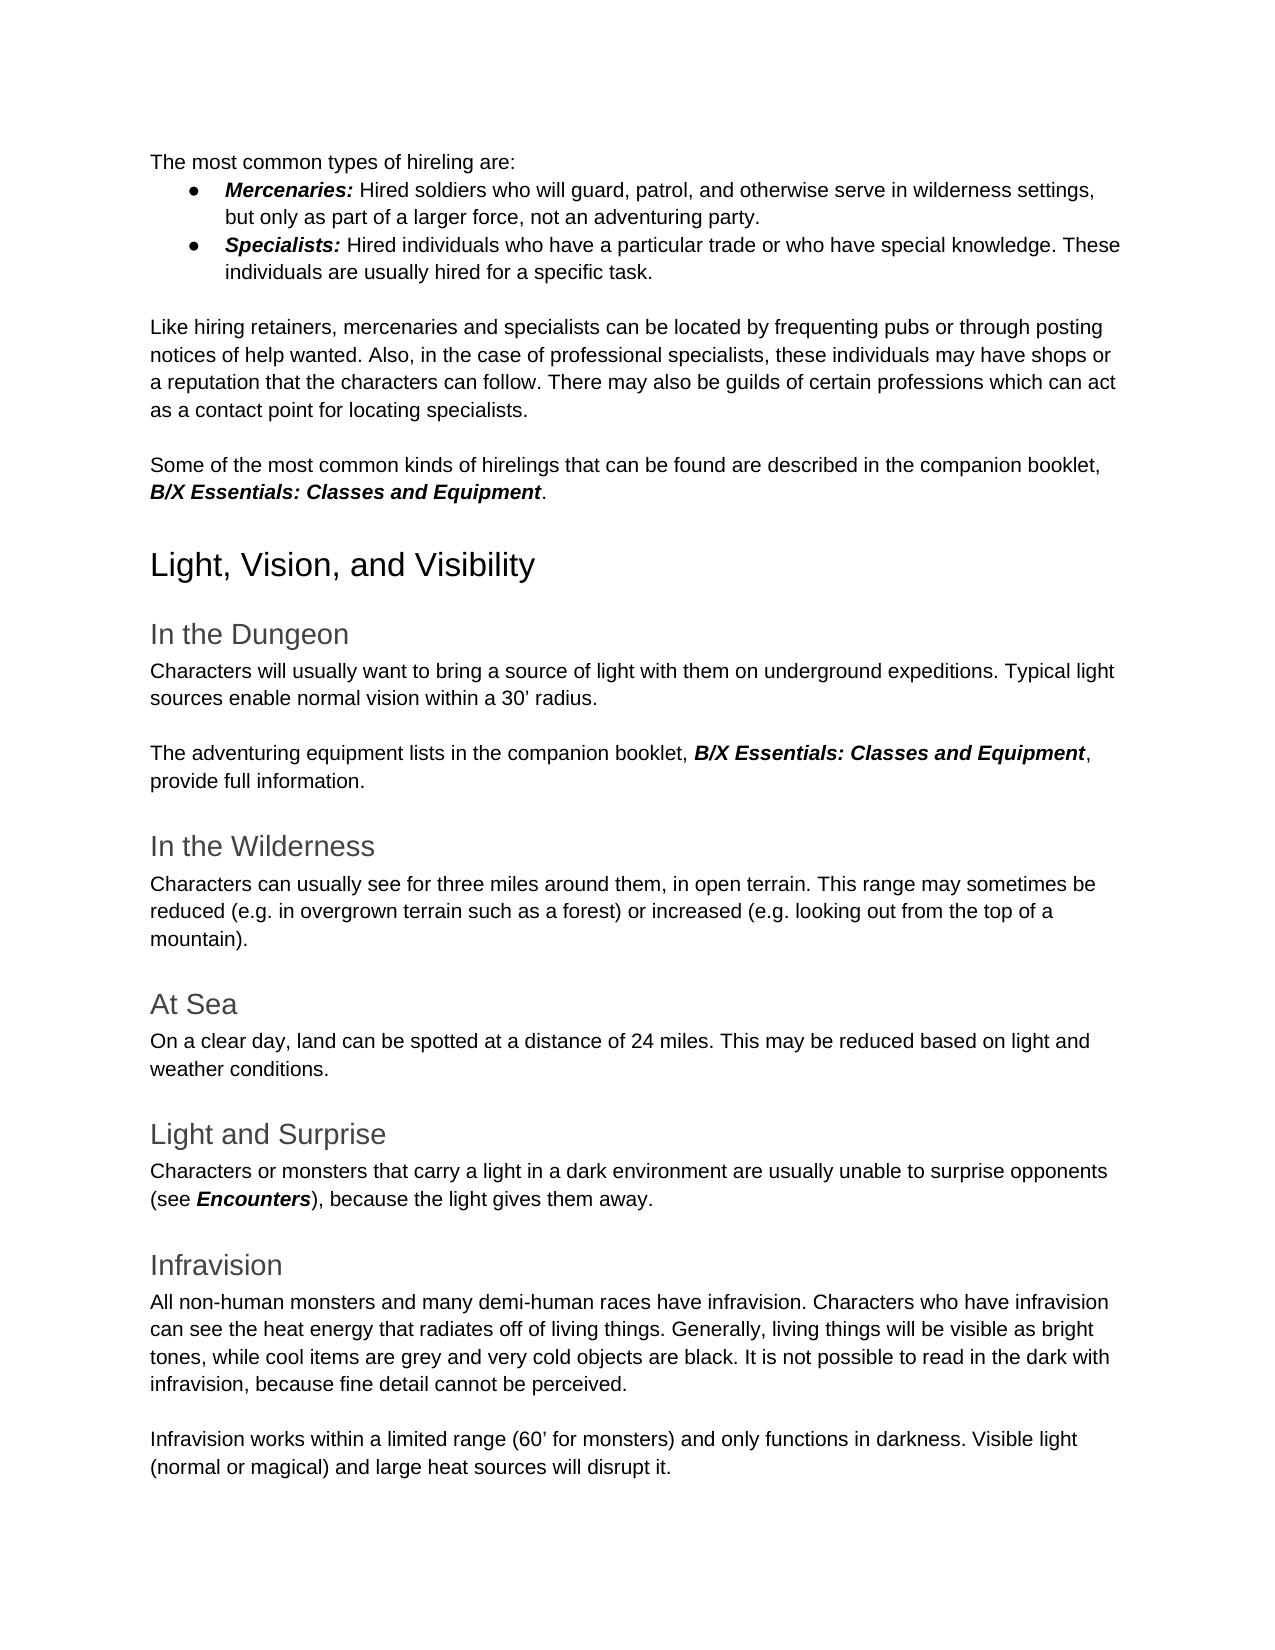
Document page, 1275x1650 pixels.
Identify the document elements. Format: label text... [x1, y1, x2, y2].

subtitle In the Dungeon [150, 617, 1125, 650]
subtitle In the Wilderness [150, 829, 1125, 863]
subtitle Light and Surprise [150, 1117, 1125, 1151]
subtitle At Sea [150, 987, 1125, 1021]
subtitle Infravision [150, 1248, 1125, 1281]
text Some of the most common kinds of hirelings that can be found are described in the companion booklet, B/X Essentials: Classes and Equipment. [150, 452, 1125, 504]
text Like hiring retainers, mercenaries and specialists can be located by frequenting pubs or through posting notices of help wanted. Also, in the case of professional specialists, these individuals may have shops or a reputation that the characters can follow. There may also be guilds of certain professions which can act as a contact point for locating specialists. [150, 315, 1125, 421]
text Characters can usually see for three miles around them, in open terrain. This range may sometimes be reduced (e.g. in overgrown terrain such as a forest) or increased (e.g. looking out from the top of a mountain). [150, 871, 1125, 950]
text Characters or monsters that carry a light in a dark environment are usually unable to surprise opponents (see Encounters), because the light gives them away. [150, 1159, 1125, 1211]
text Characters will usually want to bring a source of light with them on underground expeditions. Typical light sources enable normal vision within a 30’ radius. [150, 659, 1125, 710]
text Infravision works within a limited range (60’ for monsters) and only functions in darkness. Visible light (normal or magical) and large heat sources will disrupt it. [150, 1427, 1125, 1478]
text All non-human monsters and many demi-human races have infravision. Characters who have infravision can see the heat energy that radiates off of living things. Generally, living things will be visible as bright tones, while cool items are grey and very cold objects are black. It is not possible to read in the dark with infravision, because fine detail cannot be perceived. [150, 1289, 1125, 1396]
subtitle Light, Vision, and Visibility [150, 545, 1125, 583]
list Specialists: Hired individuals who have a particular trade or who have special knowledge. These individuals are usually hired for a specific task. [187, 232, 1125, 284]
text On a clear day, land can be spotted at a distance of 24 miles. This may be reduced based on light and weather conditions. [150, 1029, 1125, 1081]
text The adventuring equipment lists in the companion booklet, B/X Essentials: Classes and Equipment, provide full information. [150, 741, 1125, 793]
list Mercenaries: Hired soldiers who will guard, patrol, and otherwise serve in wilderness settings, but only as part of a larger force, not an adventuring party. [187, 177, 1125, 229]
text The most common types of hireling are: [150, 150, 1125, 174]
